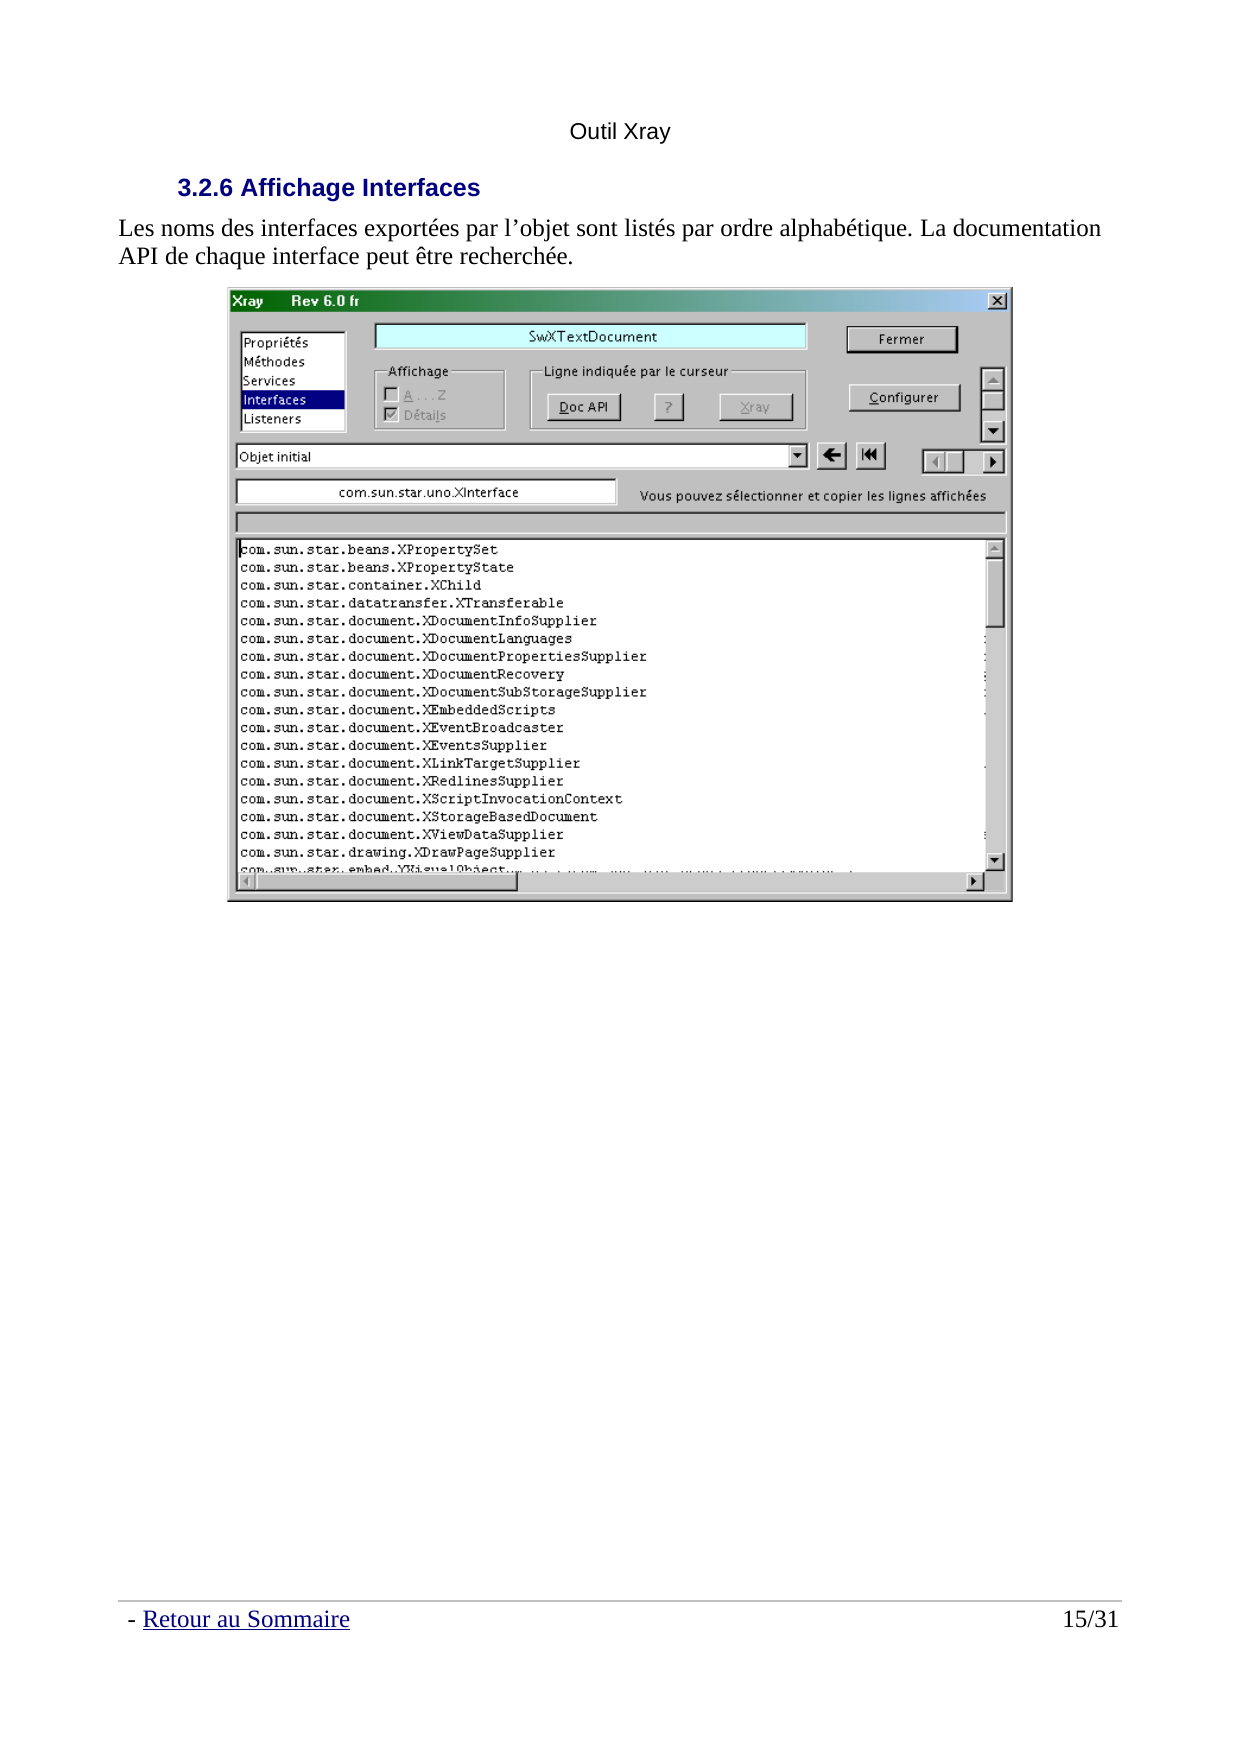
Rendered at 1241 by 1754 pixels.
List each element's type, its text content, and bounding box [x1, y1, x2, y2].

text Les noms des interfaces exportées par l’objet sont listés par ordre alphabétique. La documentation API de chaque interface peut être recherchée. [118, 214, 1122, 270]
subtitle Affichage Interfaces [177, 174, 1122, 202]
picture [227, 287, 1013, 902]
